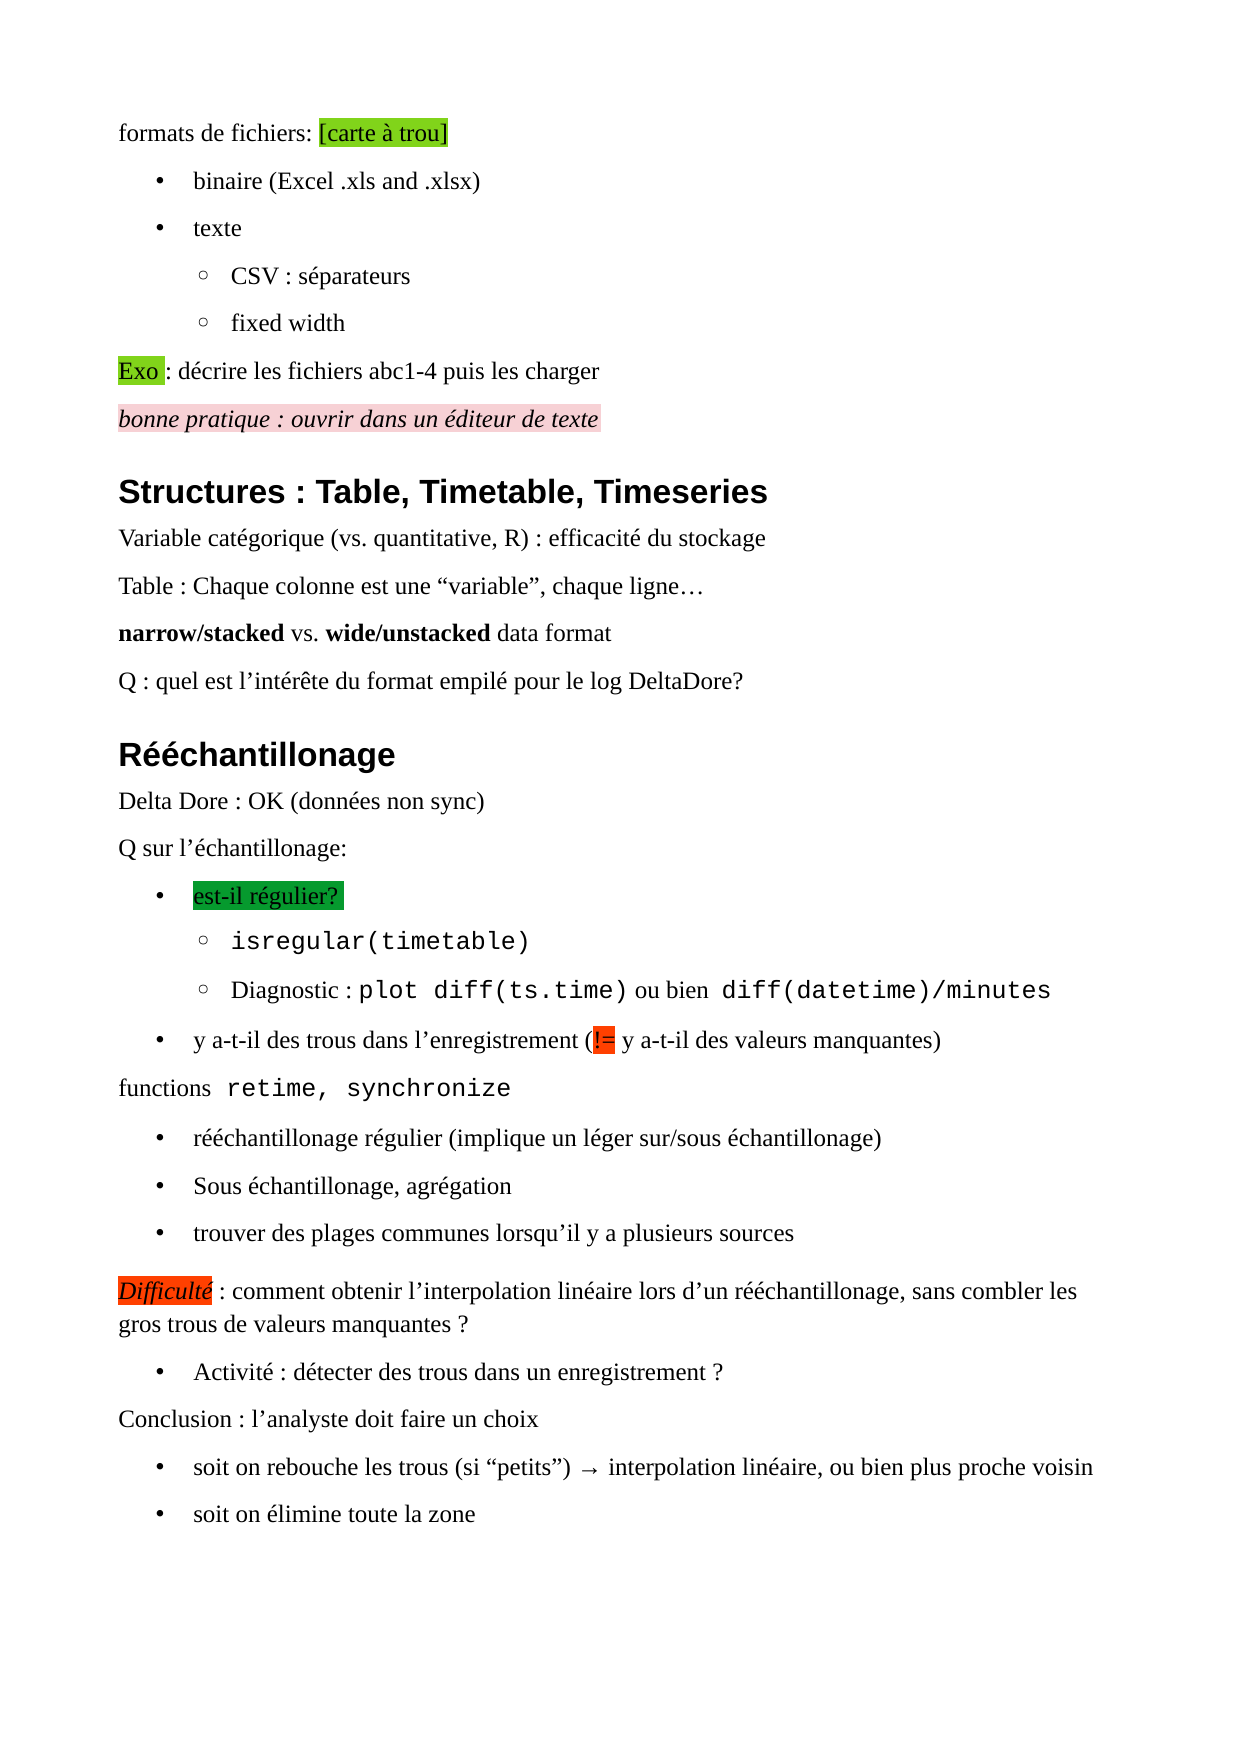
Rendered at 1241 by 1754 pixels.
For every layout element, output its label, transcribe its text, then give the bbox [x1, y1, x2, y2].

list y a-t-il des trous dans l’enregistrement (!= y a-t-il des valeurs manquantes) [156, 1026, 1122, 1054]
text Exo : décrire les fichiers abc1-4 puis les charger [118, 356, 1122, 385]
text Q sur l’échantillonage: [118, 833, 1122, 862]
list rééchantillonage régulier (implique un léger sur/sous échantillonage) [156, 1123, 1122, 1152]
text Q : quel est l’intérête du format empilé pour le log DeltaDore? [118, 666, 1122, 695]
list soit on rebouche les trous (si “petits”) → interpolation linéaire, ou bien plus proche voisin [156, 1452, 1122, 1481]
list texte [156, 213, 1122, 242]
subtitle Rééchantillonage [118, 734, 1122, 773]
text Difficulté : comment obtenir l’interpolation linéaire lors d’un rééchantillonage, sans combler les gros trous de valeurs manquantes ? [118, 1276, 1122, 1338]
text Table : Chaque colonne est une “variable”, chaque ligne… [118, 571, 1122, 600]
text bonne pratique : ouvrir dans un éditeur de texte [118, 404, 1122, 432]
text functions retime, synchronize [118, 1073, 1122, 1104]
list isregular(timetable) [193, 928, 1122, 957]
subtitle Structures : Table, Timetable, Timeseries [118, 472, 1122, 511]
list Sous échantillonage, agrégation [156, 1171, 1122, 1199]
list est-il régulier? [156, 881, 1122, 910]
text Conclusion : l’analyste doit faire un choix [118, 1404, 1122, 1433]
list Diagnostic : plot diff(ts.time) ou bien diff(datetime)/minutes [193, 976, 1122, 1006]
list binaire (Excel .xls and .xlsx) [156, 166, 1122, 194]
list trouver des plages communes lorsqu’il y a plusieurs sources [156, 1218, 1122, 1247]
text formats de fichiers: [carte à trou] [118, 118, 1122, 147]
text narrow/stacked vs. wide/unstacked data format [118, 618, 1122, 647]
text Variable catégorique (vs. quantitative, R) : efficacité du stockage [118, 523, 1122, 552]
list soit on élimine toute la zone [156, 1499, 1122, 1528]
text Delta Dore : OK (données non sync) [118, 786, 1122, 814]
list Activité : détecter des trous dans un enregistrement ? [156, 1357, 1122, 1385]
list CSV : séparateurs [193, 261, 1122, 290]
list fixed width [193, 308, 1122, 337]
